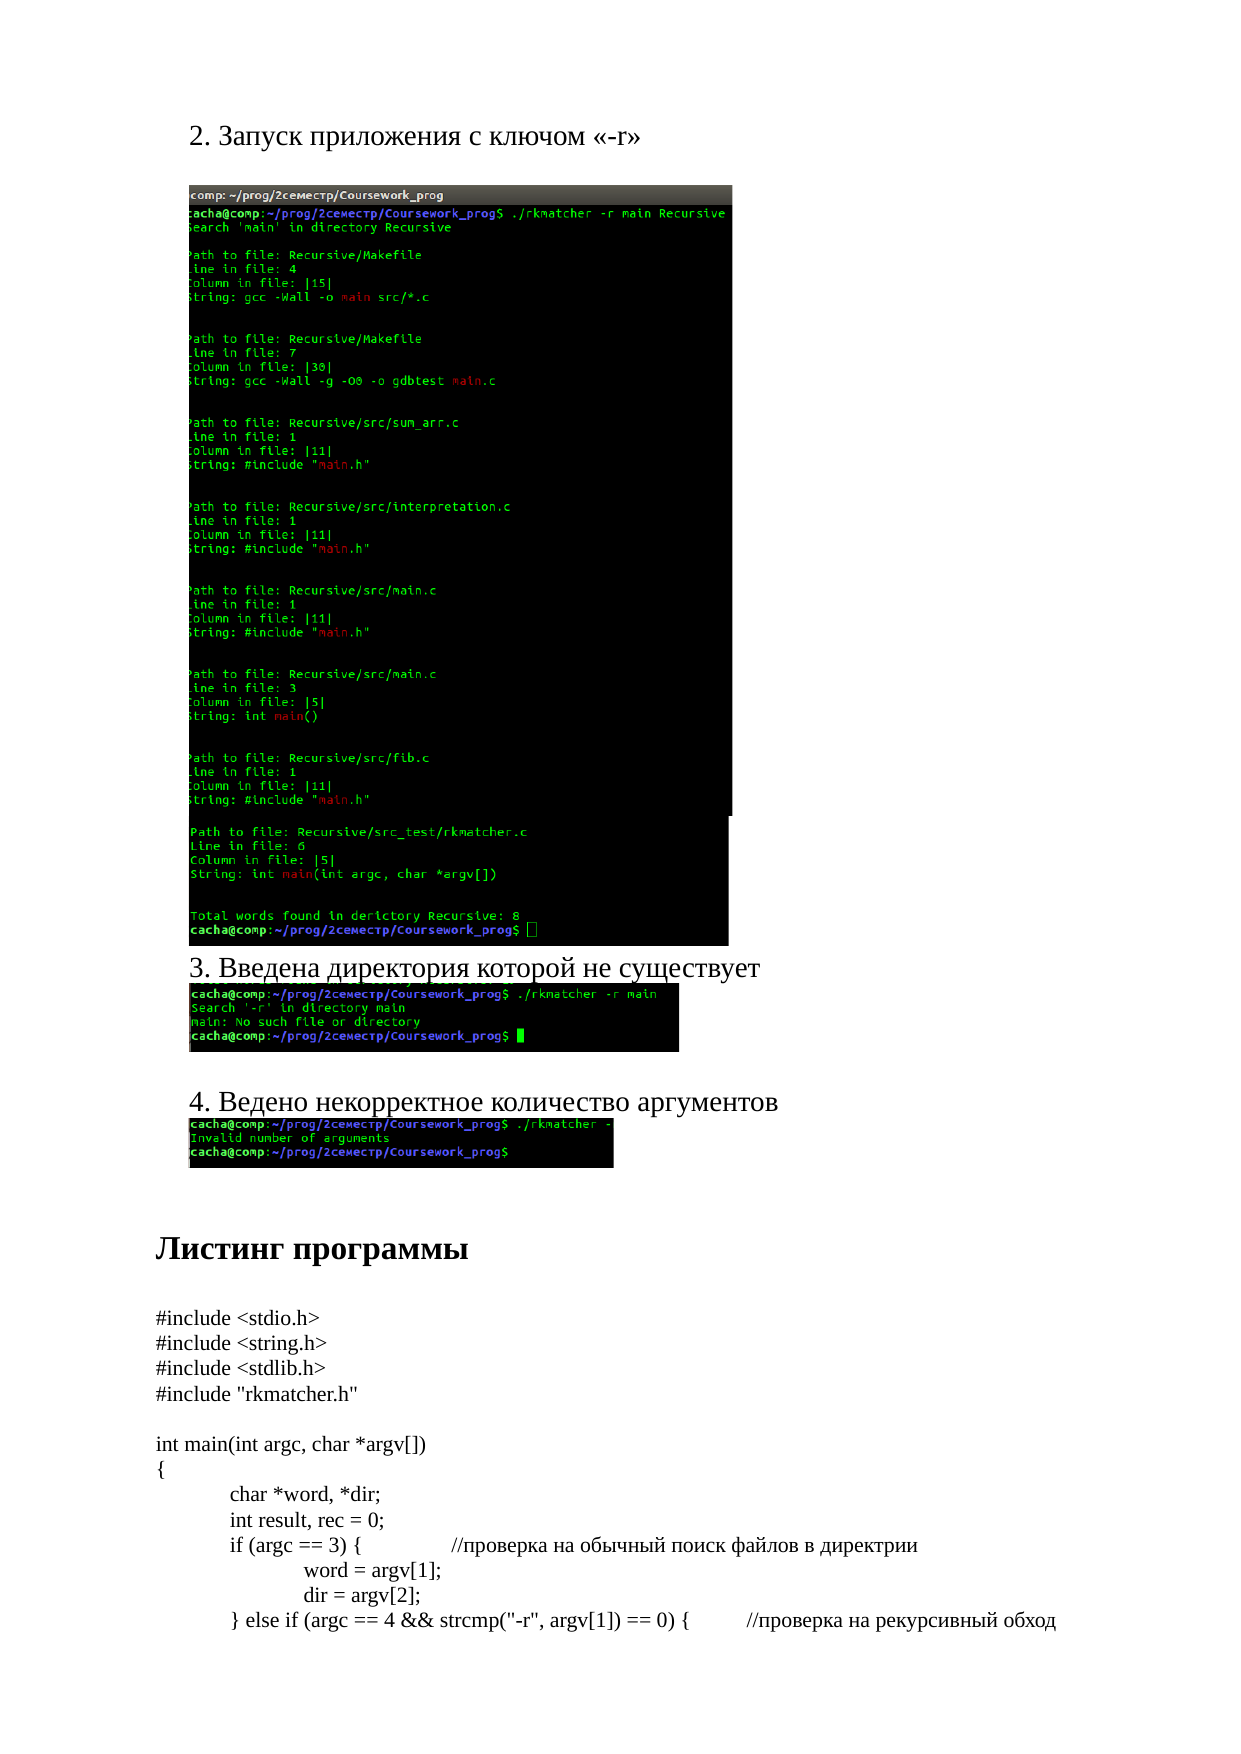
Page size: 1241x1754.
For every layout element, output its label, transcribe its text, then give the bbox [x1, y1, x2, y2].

text } else if (argc == 4 && strcmp("-r", argv[1]) == 0) { //проверка на рекурсивный обход [156, 1607, 1122, 1633]
text int main(int argc, char *argv[]) [156, 1431, 1122, 1456]
text #include "rkmatcher.h" [156, 1381, 1122, 1406]
text #include <string.h> [156, 1330, 1122, 1355]
text int result, rec = 0; [156, 1507, 1122, 1532]
text char *word, *dir; [156, 1481, 1122, 1507]
text { [156, 1456, 1122, 1481]
text word = argv[1]; [156, 1557, 1122, 1582]
text 3. Введена директория которой не существует [118, 950, 1122, 984]
text dir = argv[2]; [156, 1582, 1122, 1607]
text #include <stdlib.h> [156, 1355, 1122, 1381]
text Листинг программы [156, 1228, 1122, 1267]
text 4. Ведено некорректное количество аргументов [118, 1084, 1122, 1118]
text if (argc == 3) { //проверка на обычный поиск файлов в директрии [156, 1532, 1122, 1557]
text 2. Запуск приложения с ключом «-r» [118, 118, 1122, 152]
text #include <stdio.h> [156, 1305, 1122, 1330]
picture [189, 185, 361, 816]
